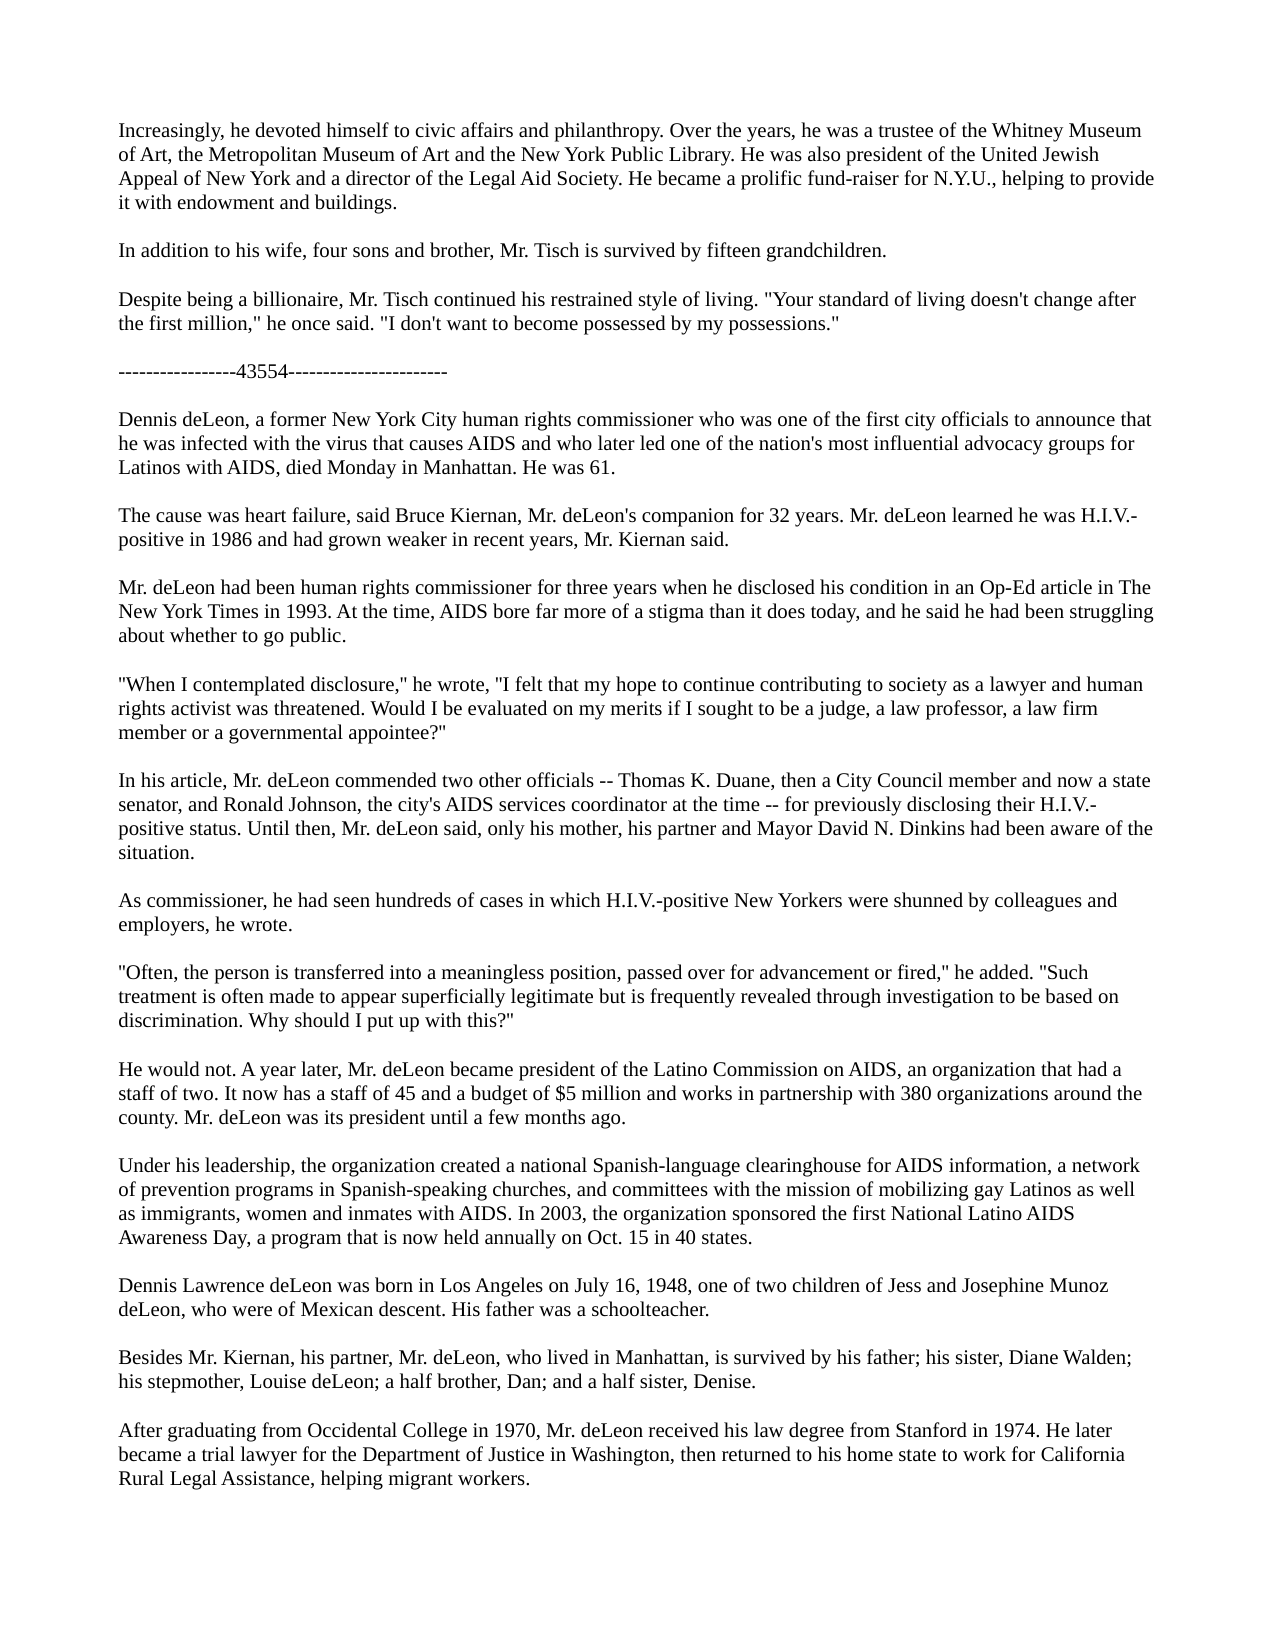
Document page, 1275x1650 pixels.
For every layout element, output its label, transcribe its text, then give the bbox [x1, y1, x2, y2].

text Under his leadership, the organization created a national Spanish-language clearinghouse for AIDS information, a network of prevention programs in Spanish-speaking churches, and committees with the mission of mobilizing gay Latinos as well as immigrants, women and inmates with AIDS. In 2003, the organization sponsored the first National Latino AIDS Awareness Day, a program that is now held annually on Oct. 15 in 40 states. [118, 1153, 1157, 1249]
text As commissioner, he had seen hundreds of cases in which H.I.V.-positive New Yorkers were shunned by colleagues and employers, he wrote. [118, 888, 1157, 936]
text In his article, Mr. deLeon commended two other officials -- Thomas K. Duane, then a City Council member and now a state senator, and Ronald Johnson, the city's AIDS services coordinator at the time -- for previously disclosing their H.I.V.-positive status. Until then, Mr. deLeon said, only his mother, his partner and Mayor David N. Dinkins had been aware of the situation. [118, 768, 1157, 864]
text Dennis Lawrence deLeon was born in Los Angeles on July 16, 1948, one of two children of Jess and Josephine Munoz deLeon, who were of Mexican descent. His father was a schoolteacher. [118, 1273, 1157, 1321]
text -----------------43554----------------------- [118, 359, 1157, 383]
text ''When I contemplated disclosure,'' he wrote, ''I felt that my hope to continue contributing to society as a lawyer and human rights activist was threatened. Would I be evaluated on my merits if I sought to be a judge, a law professor, a law firm member or a governmental appointee?'' [118, 672, 1157, 744]
text Dennis deLeon, a former New York City human rights commissioner who was one of the first city officials to announce that he was infected with the virus that causes AIDS and who later led one of the nation's most influential advocacy groups for Latinos with AIDS, died Monday in Manhattan. He was 61. [118, 407, 1157, 479]
text After graduating from Occidental College in 1970, Mr. deLeon received his law degree from Stanford in 1974. He later became a trial lawyer for the Department of Justice in Washington, then returned to his home state to work for California Rural Legal Assistance, helping migrant workers. [118, 1417, 1157, 1490]
text Mr. deLeon had been human rights commissioner for three years when he disclosed his condition in an Op-Ed article in The New York Times in 1993. At the time, AIDS bore far more of a stigma than it does today, and he said he had been struggling about whether to go public. [118, 575, 1157, 647]
text In addition to his wife, four sons and brother, Mr. Tisch is survived by fifteen grandchildren. [118, 238, 1157, 262]
text Increasingly, he devoted himself to civic affairs and philanthropy. Over the years, he was a trustee of the Whitney Museum of Art, the Metropolitan Museum of Art and the New York Public Library. He was also president of the United Jewish Appeal of New York and a director of the Legal Aid Society. He became a prolific fund-raiser for N.Y.U., helping to provide it with endowment and buildings. [118, 118, 1157, 214]
text The cause was heart failure, said Bruce Kiernan, Mr. deLeon's companion for 32 years. Mr. deLeon learned he was H.I.V.-positive in 1986 and had grown weaker in recent years, Mr. Kiernan said. [118, 503, 1157, 551]
text He would not. A year later, Mr. deLeon became president of the Latino Commission on AIDS, an organization that had a staff of two. It now has a staff of 45 and a budget of $5 million and works in partnership with 380 organizations around the county. Mr. deLeon was its president until a few months ago. [118, 1057, 1157, 1129]
text Besides Mr. Kiernan, his partner, Mr. deLeon, who lived in Manhattan, is survived by his father; his sister, Diane Walden; his stepmother, Louise deLeon; a half brother, Dan; and a half sister, Denise. [118, 1345, 1157, 1393]
text ''Often, the person is transferred into a meaningless position, passed over for advancement or fired,'' he added. ''Such treatment is often made to appear superficially legitimate but is frequently revealed through investigation to be based on discrimination. Why should I put up with this?'' [118, 960, 1157, 1032]
text Despite being a billionaire, Mr. Tisch continued his restrained style of living. "Your standard of living doesn't change after the first million," he once said. "I don't want to become possessed by my possessions." [118, 287, 1157, 335]
